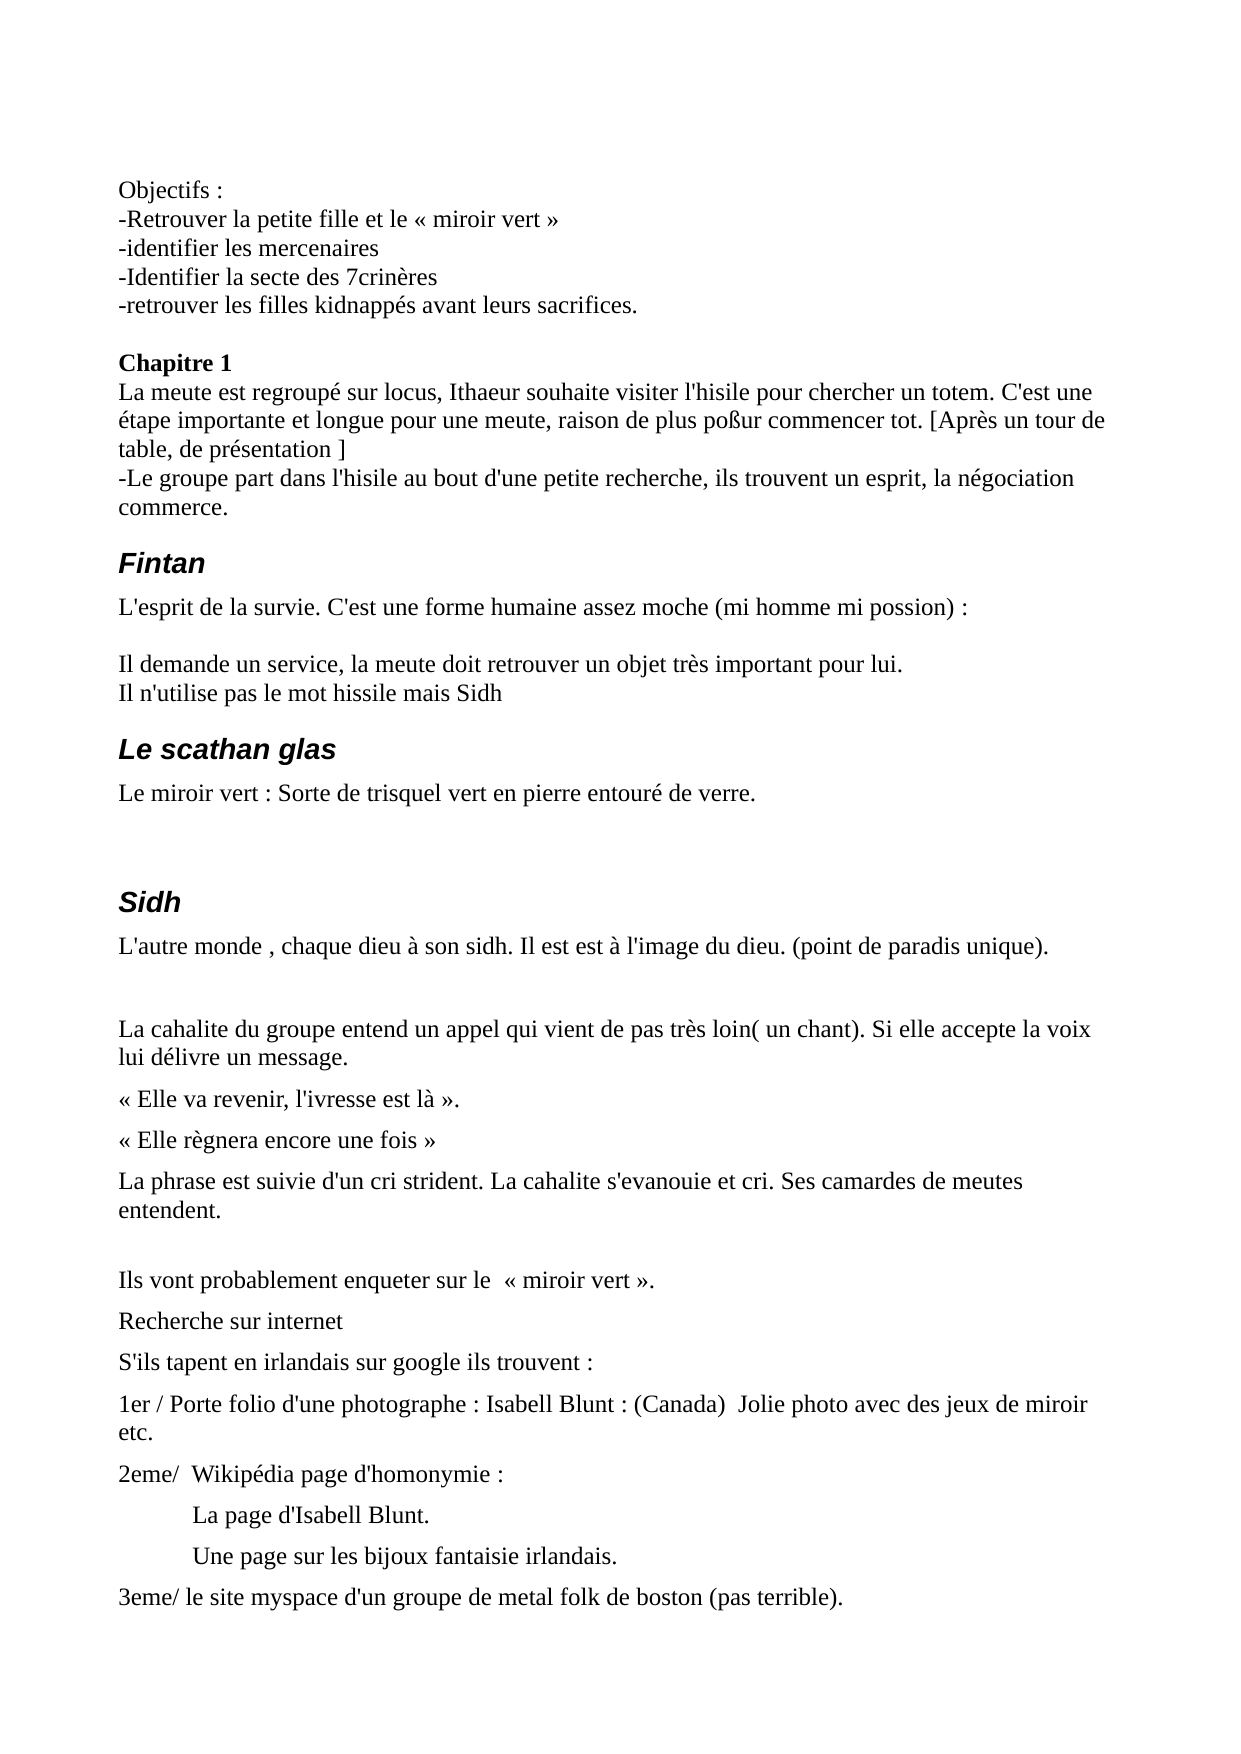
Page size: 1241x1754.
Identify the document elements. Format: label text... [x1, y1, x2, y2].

text Ils vont probablement enqueter sur le « miroir vert ». [118, 1236, 1122, 1294]
text -Retrouver la petite fille et le « miroir vert » [118, 204, 1122, 233]
text L'esprit de la survie. C'est une forme humaine assez moche (mi homme mi possion) : [118, 592, 1122, 620]
text La page d'Isabell Blunt. [118, 1500, 1122, 1529]
text Objectifs : [118, 176, 1122, 204]
subtitle Fintan [118, 546, 1122, 579]
text 2eme/ Wikipédia page d'homonymie : [118, 1459, 1122, 1487]
text « Elle règnera encore une fois » [118, 1125, 1122, 1154]
text 3eme/ le site myspace d'un groupe de metal folk de boston (pas terrible). [118, 1582, 1122, 1611]
text -identifier les mercenaires [118, 233, 1122, 262]
text S'ils tapent en irlandais sur google ils trouvent : [118, 1347, 1122, 1376]
text La cahalite du groupe entend un appel qui vient de pas très loin( un chant). Si elle accepte la voix lui délivre un message. [118, 1014, 1122, 1071]
text Une page sur les bijoux fantaisie irlandais. [118, 1541, 1122, 1570]
subtitle Sidh [118, 885, 1122, 919]
text La meute est regroupé sur locus, Ithaeur souhaite visiter l'hisile pour chercher un totem. C'est une étape importante et longue pour une meute, raison de plus poßur commencer tot. [Après un tour de table, de présentation ] [118, 377, 1122, 463]
text 1er / Porte folio d'une photographe : Isabell Blunt : (Canada) Jolie photo avec des jeux de miroir etc. [118, 1389, 1122, 1446]
subtitle Le scathan glas [118, 732, 1122, 765]
text -Identifier la secte des 7crinères [118, 262, 1122, 291]
text « Elle va revenir, l'ivresse est là ». [118, 1084, 1122, 1112]
text Recherche sur internet [118, 1306, 1122, 1335]
text Chapitre 1 [118, 348, 1122, 377]
text Le miroir vert : Sorte de trisquel vert en pierre entouré de verre. [118, 778, 1122, 806]
text Il demande un service, la meute doit retrouver un objet très important pour lui. [118, 649, 1122, 678]
text L'autre monde , chaque dieu à son sidh. Il est est à l'image du dieu. (point de paradis unique). [118, 931, 1122, 960]
text La phrase est suivie d'un cri strident. La cahalite s'evanouie et cri. Ses camardes de meutes entendent. [118, 1166, 1122, 1224]
text -retrouver les filles kidnappés avant leurs sacrifices. [118, 291, 1122, 319]
text Il n'utilise pas le mot hissile mais Sidh [118, 678, 1122, 707]
text -Le groupe part dans l'hisile au bout d'une petite recherche, ils trouvent un esprit, la négociation commerce. [118, 463, 1122, 521]
